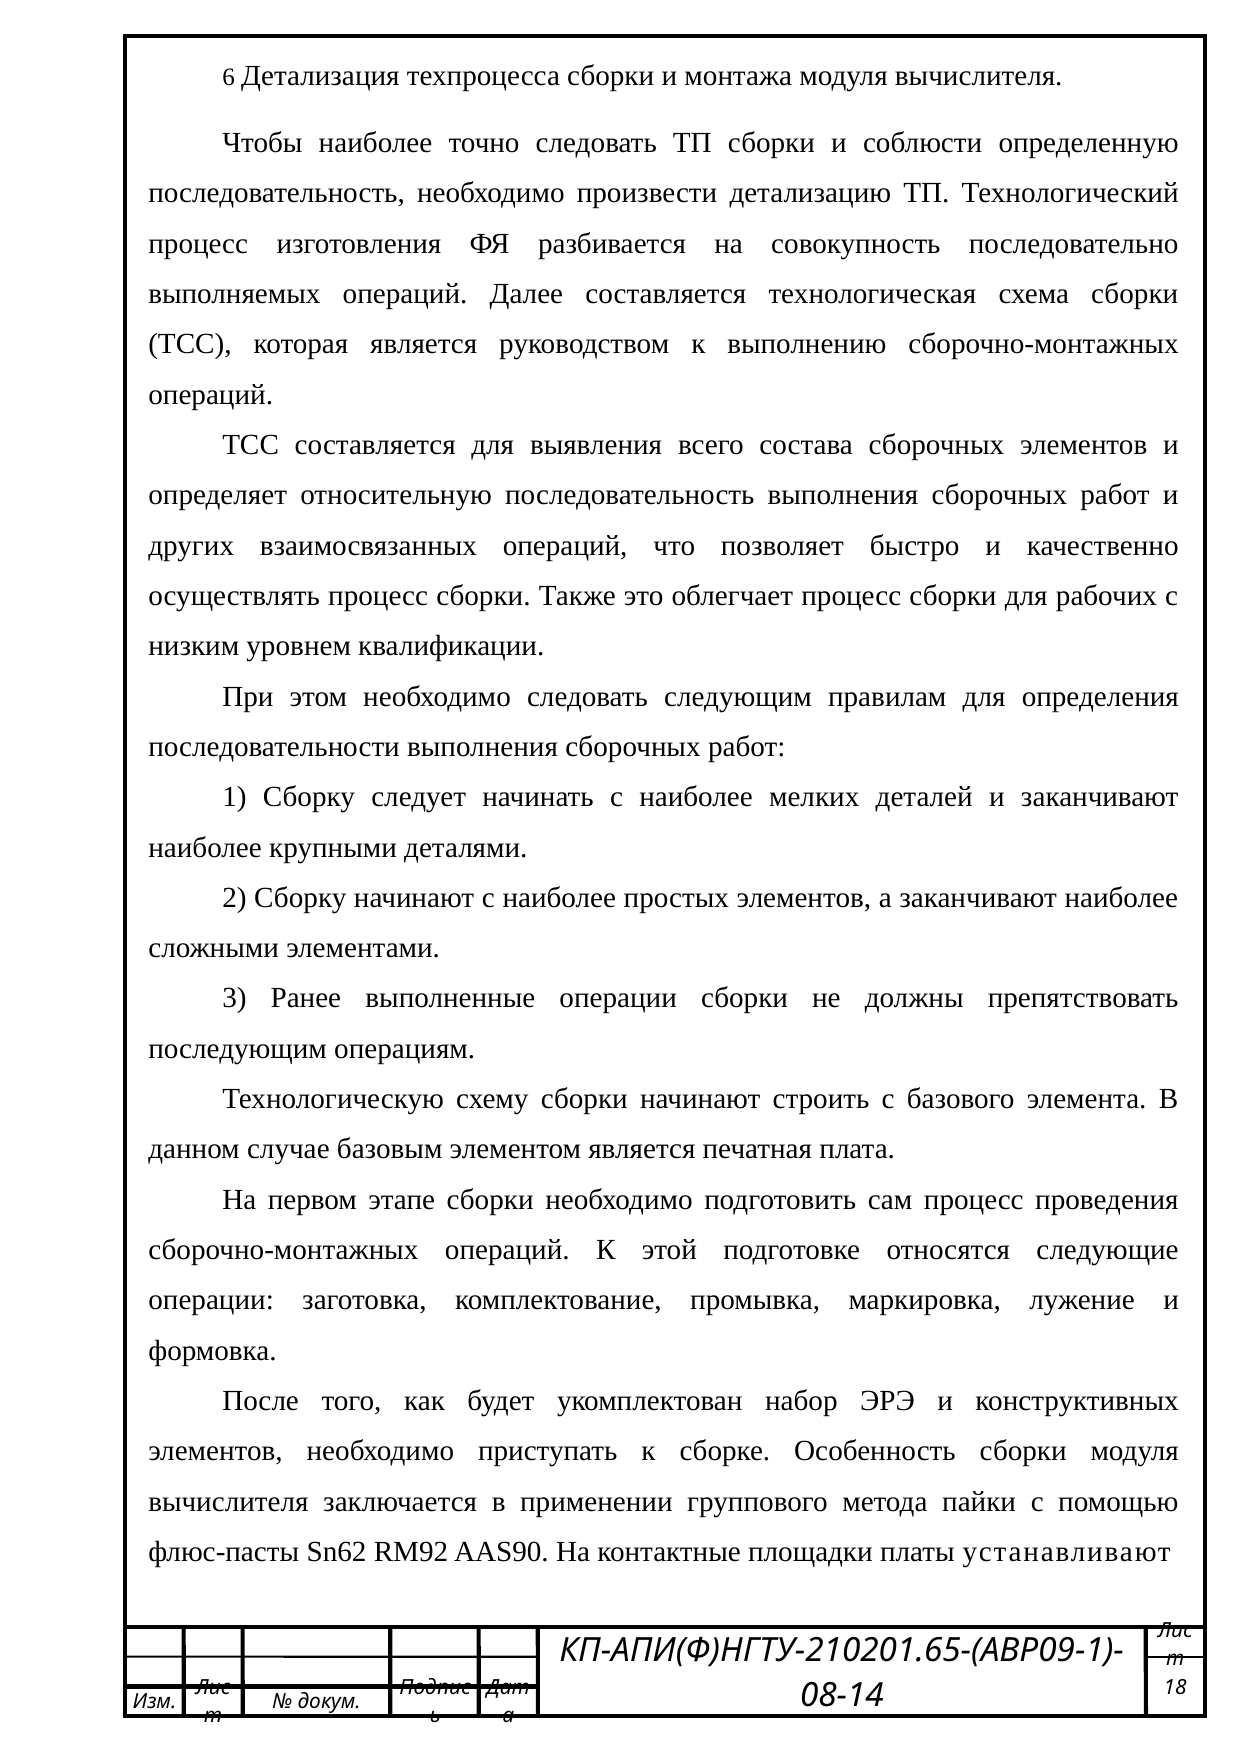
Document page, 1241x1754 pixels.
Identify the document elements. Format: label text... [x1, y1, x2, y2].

text 2) Сборку начинают с наиболее простых элементов, а заканчивают наиболее сложными элементами. [148, 880, 1179, 964]
text 1) Сборку следует начинать с наиболее мелких деталей и заканчивают наиболее крупными деталями. [148, 779, 1179, 863]
text Технологическую схему сборки начинают строить с базового элемента. В данном случае базовым элементом является печатная плата. [148, 1081, 1179, 1165]
text На первом этапе сборки необходимо подготовить сам процесс проведения сборочно-монтажных операций. К этой подготовке относятся следующие операции: заготовка, комплектование, промывка, маркировка, лужение и формовка. [148, 1182, 1179, 1366]
text После того, как будет укомплектован набор ЭРЭ и конструктивных элементов, необходимо приступать к сборке. Особенность сборки модуля вычислителя заключается в применении группового метода пайки с помощью флюс-пасты Sn62 RM92 AAS90. На контактные площадки платы устанавливают [148, 1383, 1179, 1568]
text Чтобы наиболее точно следовать ТП сборки и соблюсти определенную последовательность, необходимо произвести детализацию ТП. Технологический процесс изготовления ФЯ разбивается на совокупность последовательно выполняемых операций. Далее составляется технологическая схема сборки (ТСС), которая является руководством к выполнению сборочно-монтажных операций. [148, 125, 1179, 410]
text 3) Ранее выполненные операции сборки не должны препятствовать последующим операциям. [148, 981, 1179, 1064]
text ТСС составляется для выявления всего состава сборочных элементов и определяет относительную последовательность выполнения сборочных работ и других взаимосвязанных операций, что позволяет быстро и качественно осуществлять процесс сборки. Также это облегчает процесс сборки для рабочих с низким уровнем квалификации. [148, 427, 1179, 662]
text При этом необходимо следовать следующим правилам для определения последовательности выполнения сборочных работ: [148, 679, 1179, 763]
text 6 Детализация техпроцесса сборки и монтажа модуля вычислителя. [148, 58, 1179, 92]
